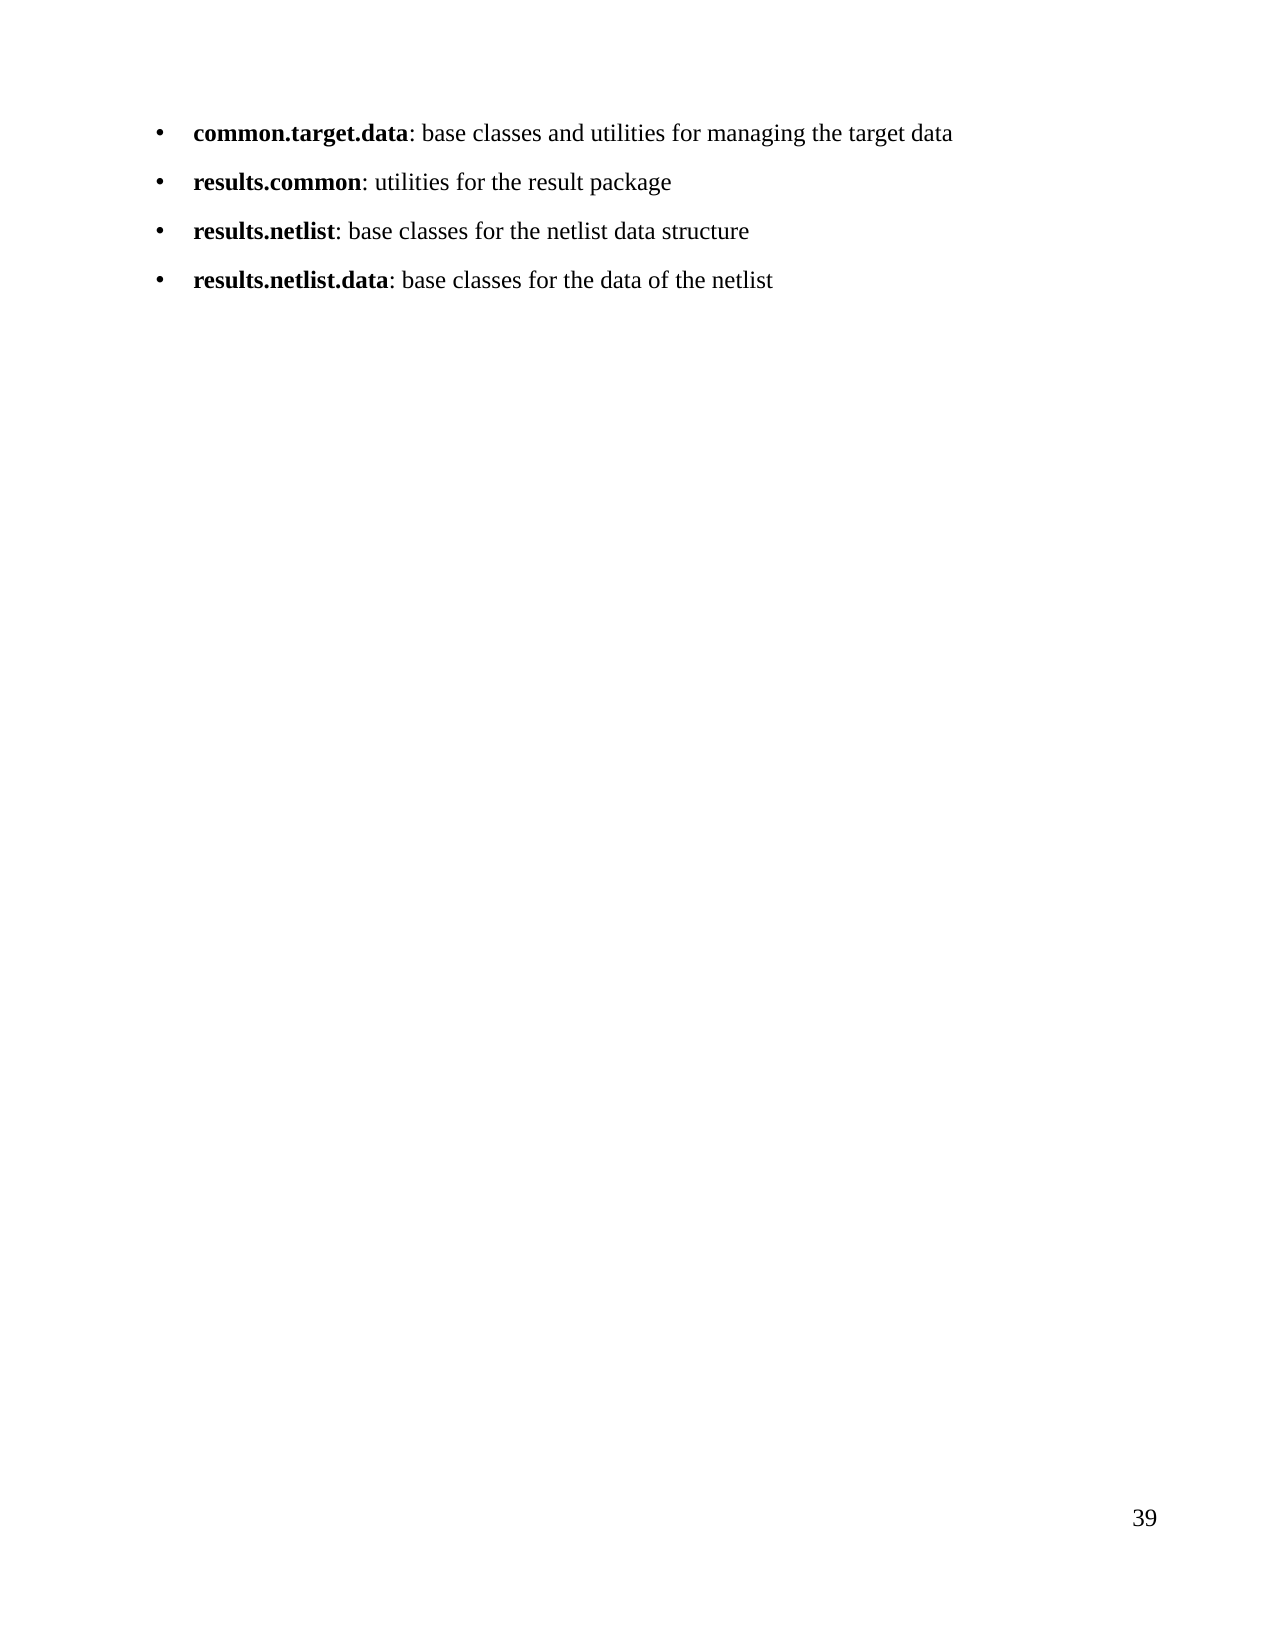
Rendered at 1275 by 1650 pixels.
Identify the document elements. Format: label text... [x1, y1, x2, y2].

list common.target.data: base classes and utilities for managing the target data [156, 118, 1157, 147]
list results.netlist: base classes for the netlist data structure [156, 216, 1157, 245]
list results.common: utilities for the result package [156, 167, 1157, 196]
list results.netlist.data: base classes for the data of the netlist [156, 265, 1157, 294]
